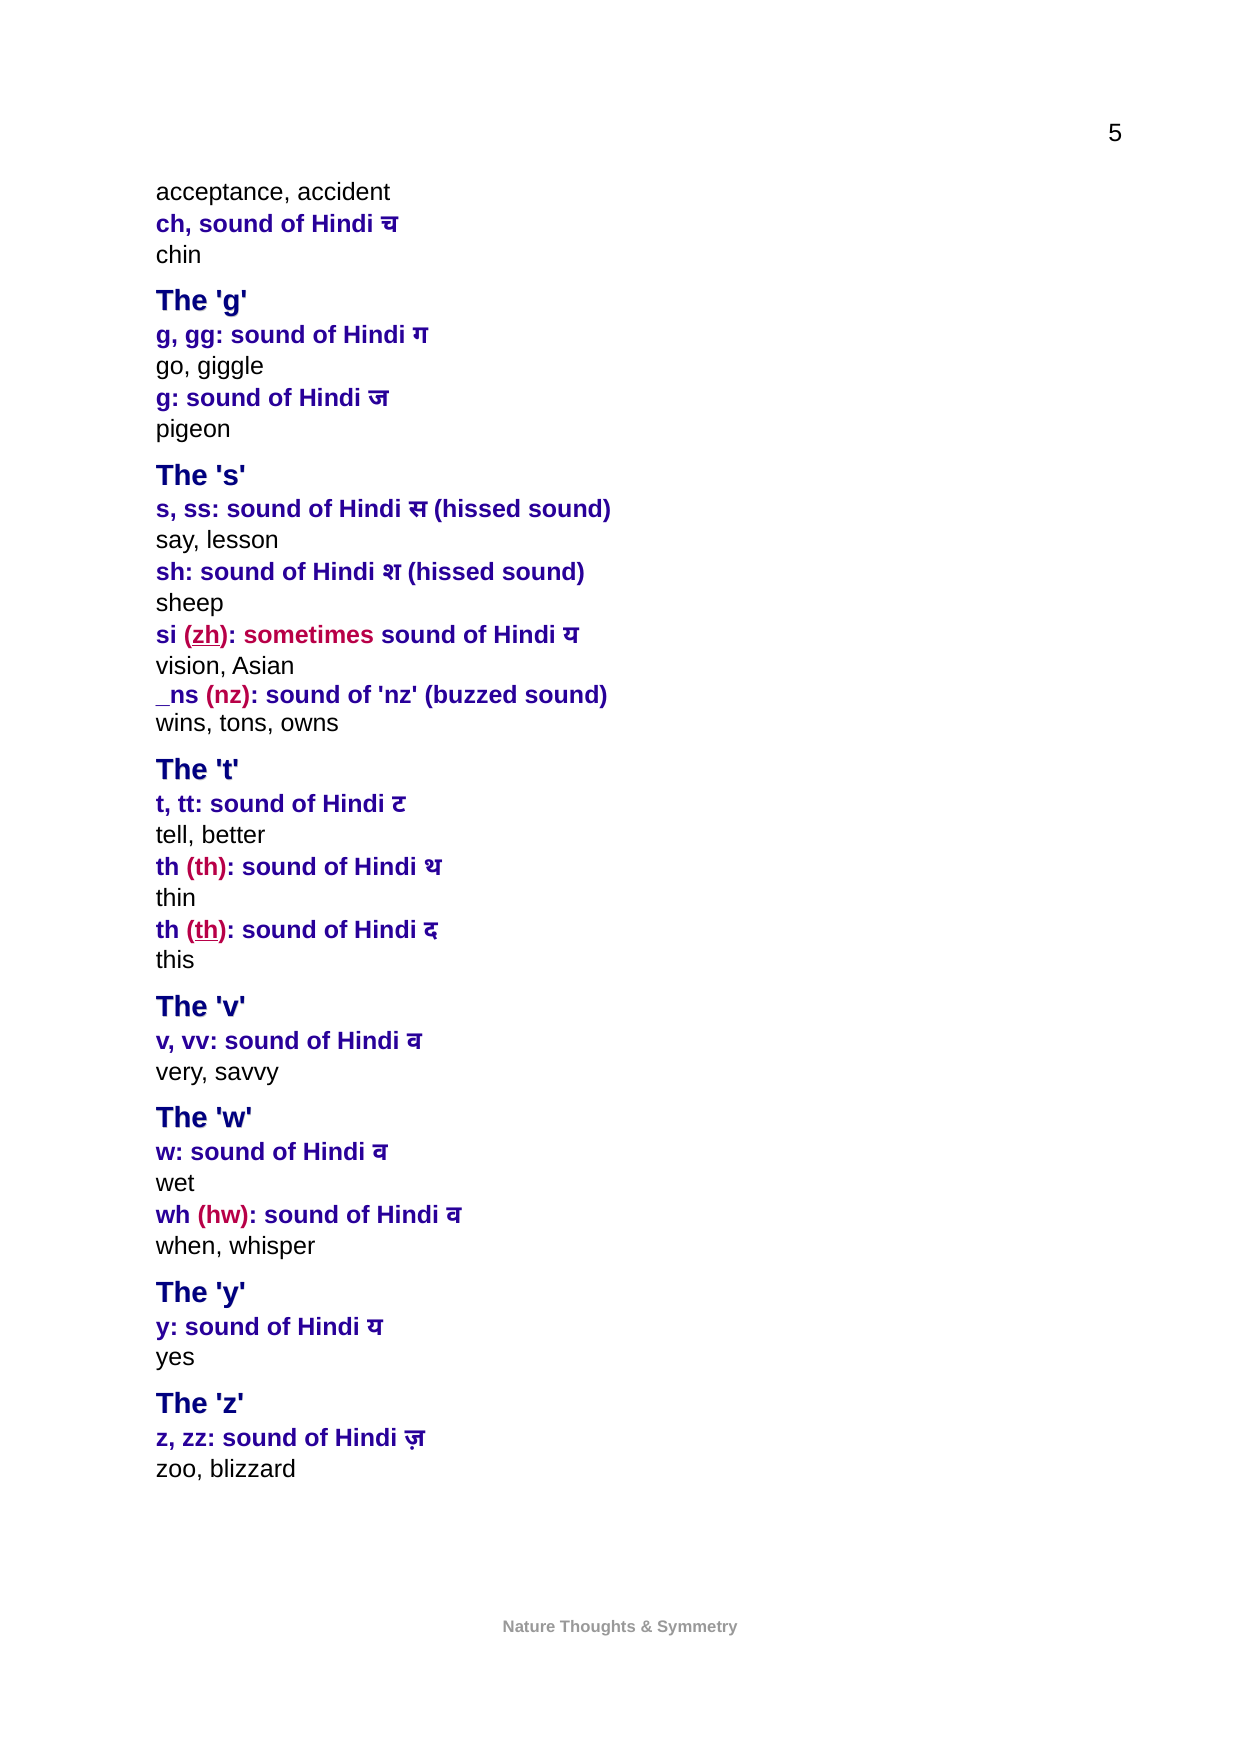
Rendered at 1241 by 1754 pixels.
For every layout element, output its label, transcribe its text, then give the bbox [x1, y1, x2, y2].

text s, ss: sound of Hindi स (hissed sound) [156, 491, 1122, 525]
text this [156, 945, 1122, 974]
text wet [156, 1168, 1122, 1197]
text y: sound of Hindi य [156, 1308, 1122, 1342]
text say, lesson [156, 525, 1122, 554]
text wins, tons, owns [156, 708, 1122, 737]
text th (th): sound of Hindi द [156, 911, 1122, 945]
text v, vv: sound of Hindi व [156, 1023, 1122, 1057]
subtitle The 't' [156, 752, 1122, 786]
text tell, better [156, 820, 1122, 848]
text sheep [156, 588, 1122, 617]
text sh: sound of Hindi श (hissed sound) [156, 554, 1122, 588]
subtitle The 'w' [156, 1100, 1122, 1134]
text w: sound of Hindi व [156, 1134, 1122, 1168]
text thin [156, 882, 1122, 911]
subtitle The 'v' [156, 989, 1122, 1023]
text pigeon [156, 414, 1122, 443]
subtitle The 'y' [156, 1274, 1122, 1308]
text z, zz: sound of Hindi ज़ [156, 1419, 1122, 1453]
text th (th): sound of Hindi थ [156, 848, 1122, 882]
text t, tt: sound of Hindi ट [156, 786, 1122, 820]
text vision, Asian [156, 651, 1122, 679]
text yes [156, 1342, 1122, 1371]
subtitle The 's' [156, 458, 1122, 491]
subtitle The 'g' [156, 283, 1122, 317]
text when, whisper [156, 1231, 1122, 1259]
text ch, sound of Hindi च [156, 206, 1122, 240]
text go, giggle [156, 351, 1122, 380]
text very, savvy [156, 1057, 1122, 1085]
subtitle The 'z' [156, 1386, 1122, 1419]
text acceptance, accident [156, 177, 1122, 206]
text wh (hw): sound of Hindi व [156, 1197, 1122, 1231]
text _ns (nz): sound of 'nz' (buzzed sound) [156, 679, 1122, 708]
text g: sound of Hindi ज [156, 380, 1122, 414]
text g, gg: sound of Hindi ग [156, 317, 1122, 351]
text zoo, blizzard [156, 1453, 1122, 1482]
text chin [156, 240, 1122, 268]
text si (zh): sometimes sound of Hindi य [156, 617, 1122, 651]
